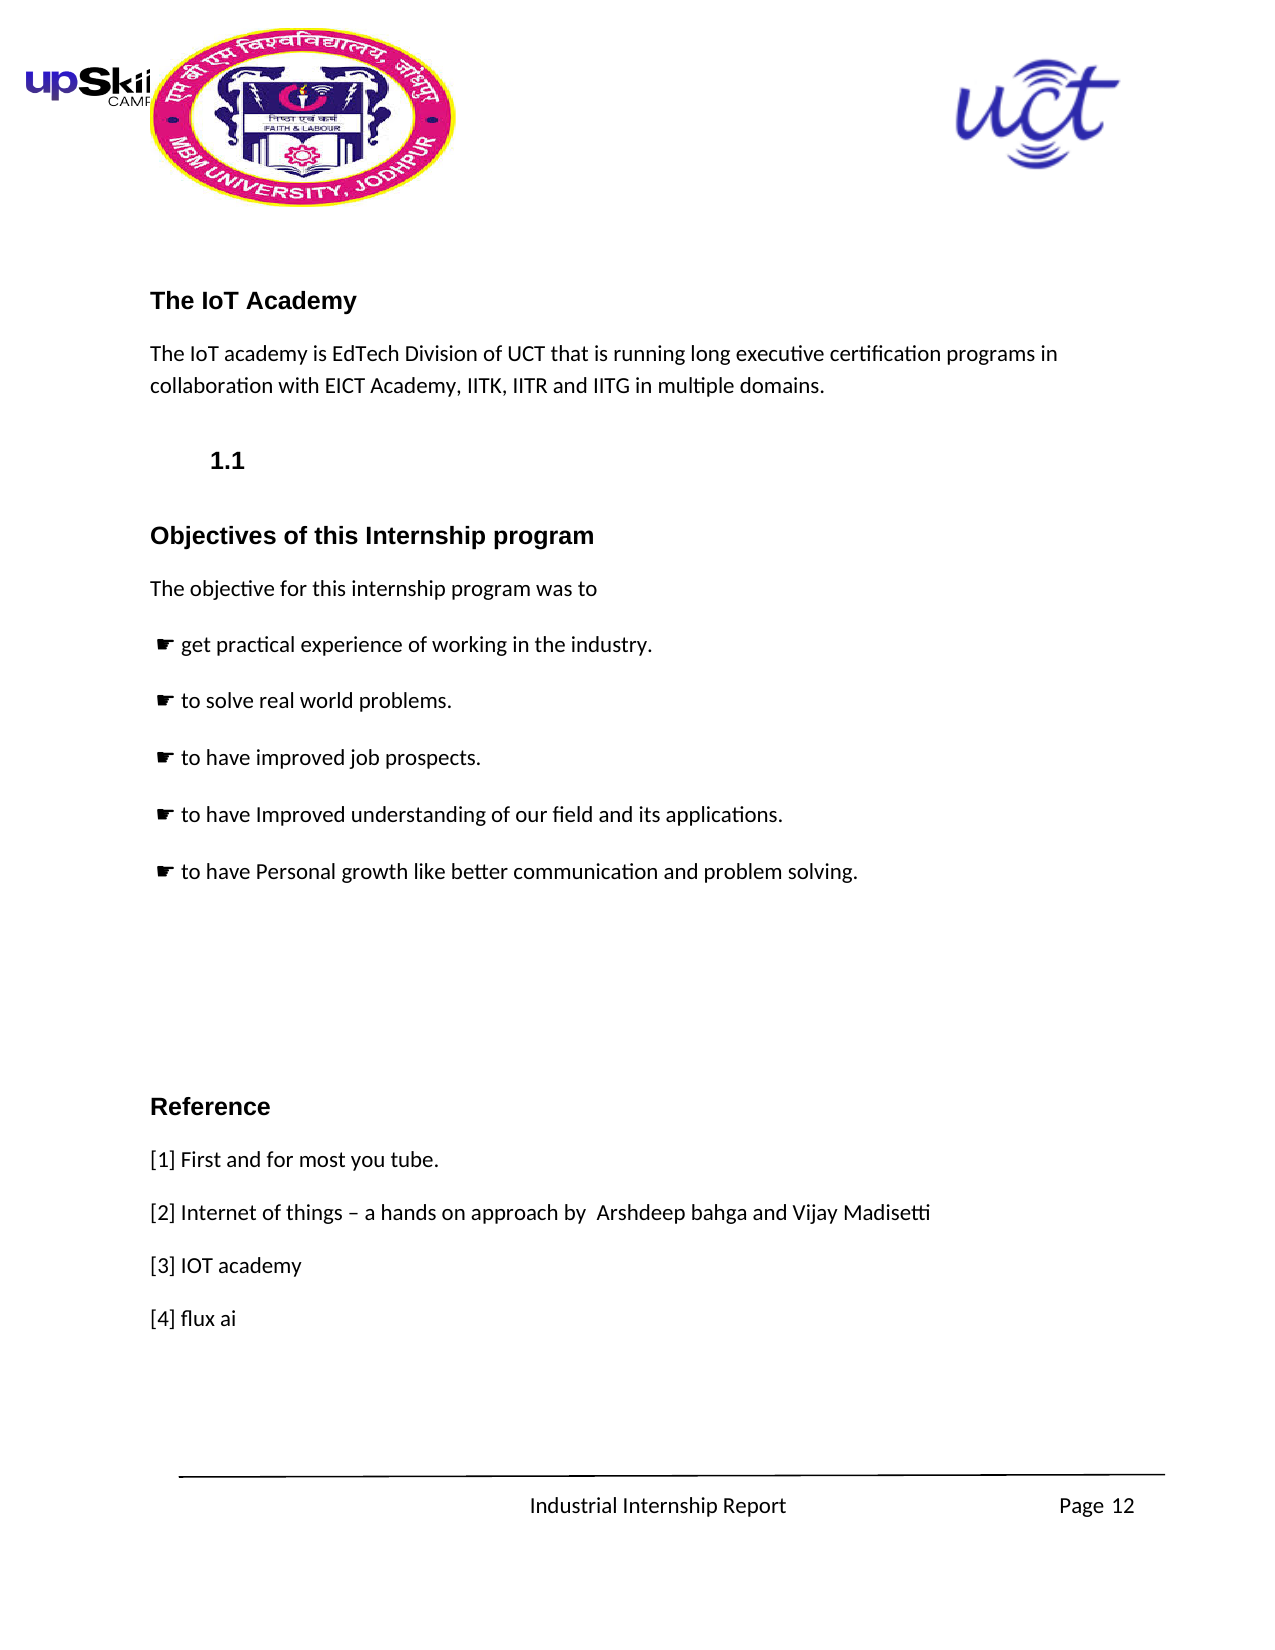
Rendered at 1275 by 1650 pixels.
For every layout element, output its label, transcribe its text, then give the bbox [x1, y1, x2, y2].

text ☛ to have Improved understanding of our field and its applications. [150, 798, 1134, 829]
text ☛ to have improved job prospects. [150, 741, 1134, 772]
text ☛ get practical experience of working in the industry. [150, 627, 1134, 659]
text [2] Internet of things – a hands on approach by Arshdeep bahga and Vijay Madisetti [150, 1198, 1134, 1226]
subtitle Objectives of this Internship program [150, 524, 1134, 549]
text ☛ to solve real world problems. [150, 684, 1134, 716]
text ☛ to have Personal growth like better communication and problem solving. [150, 854, 1134, 886]
subtitle The IoT Academy [150, 289, 1134, 314]
text The IoT academy is EdTech Division of UCT that is running long executive certification programs in collaboration with EICT Academy, IITK, IITR and IITG in multiple domains. [150, 339, 1134, 399]
text [4] flux ai [150, 1304, 1134, 1332]
subtitle Reference [150, 1095, 1134, 1120]
text [3] IOT academy [150, 1251, 1134, 1279]
text [1] First and for most you tube. [150, 1145, 1134, 1173]
text The objective for this internship program was to [150, 574, 1134, 602]
